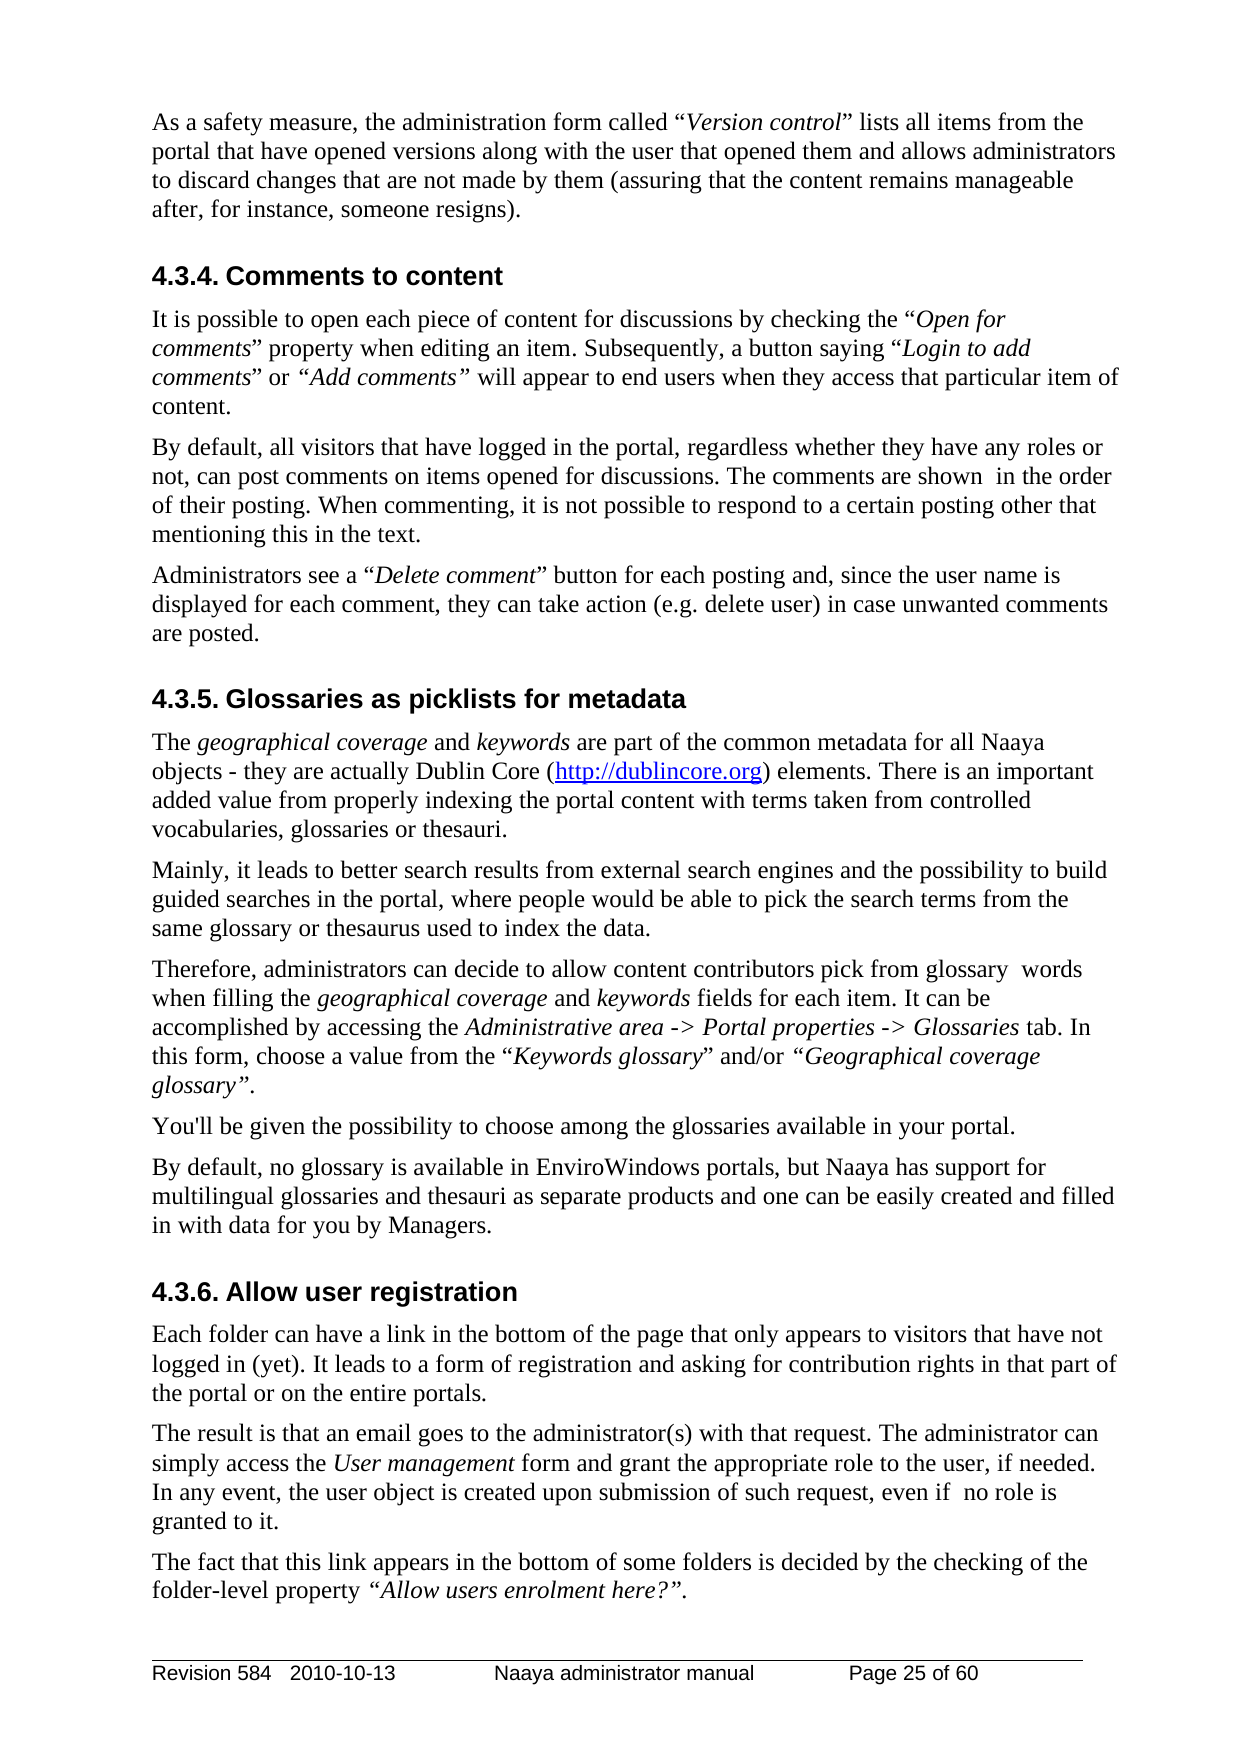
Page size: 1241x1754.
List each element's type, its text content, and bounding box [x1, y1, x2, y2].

text Mainly, it leads to better search results from external search engines and the possibility to build guided searches in the portal, where people would be able to pick the search terms from the same glossary or thesaurus used to index the data. [152, 855, 1120, 942]
text The result is that an email goes to the administrator(s) with that request. The administrator can simply access the User management form and grant the appropriate role to the user, if needed. In any event, the user object is created upon submission of such request, even if no role is granted to it. [152, 1418, 1120, 1534]
text By default, all visitors that have logged in the portal, regardless whether they have any roles or not, can post comments on items opened for discussions. The comments are shown in the order of their posting. When commenting, it is not possible to respond to a certain posting other that mentioning this in the text. [152, 431, 1120, 548]
text As a safety measure, the administration form called “Version control” lists all items from the portal that have opened versions along with the user that opened them and allows administrators to discard changes that are not made by them (assuring that the content remains manageable after, for instance, someone resigns). [152, 107, 1120, 223]
text Therefore, administrators can decide to allow content contributors pick from glossary words when filling the geographical coverage and keywords fields for each item. It can be accomplished by accessing the Administrative area -> Portal properties -> Glossaries tab. In this form, choose a value from the “Keywords glossary” and/or “Geographical coverage glossary”. [152, 954, 1120, 1099]
text You'll be given the possibility to choose among the glossaries available in your portal. [152, 1111, 1120, 1140]
text Each folder can have a link in the bottom of the page that only appears to visitors that have not logged in (yet). It leads to a form of registration and asking for contribution rights in that part of the portal or on the entire portals. [152, 1319, 1120, 1407]
text The geographical coverage and keywords are part of the common metadata for all Naaya objects - they are actually Dublin Core (http://dublincore.org) elements. There is an important added value from properly indexing the portal content with terms taken from controlled vocabularies, glossaries or thesauri. [152, 727, 1120, 843]
text By default, no glossary is available in EnviroWindows portals, but Naaya has support for multilingual glossaries and thesauri as separate products and one can be easily created and filled in with data for you by Managers. [152, 1152, 1120, 1239]
subtitle Comments to content [152, 260, 1120, 291]
text Administrators see a “Delete comment” button for each posting and, since the user name is displayed for each comment, they can take action (e.g. delete user) in case unwanted comments are posted. [152, 559, 1120, 647]
subtitle Glossaries as picklists for metadata [152, 683, 1120, 714]
text The fact that this link appears in the bottom of some folders is decided by the checking of the folder-level property “Allow users enrolment here?”. [152, 1546, 1120, 1604]
text It is possible to open each piece of content for discussions by checking the “Open for comments” property when editing an item. Subsequently, a button saying “Login to add comments” or “Add comments” will appear to end users when they access that particular item of content. [152, 303, 1120, 420]
subtitle Allow user registration [152, 1276, 1120, 1307]
